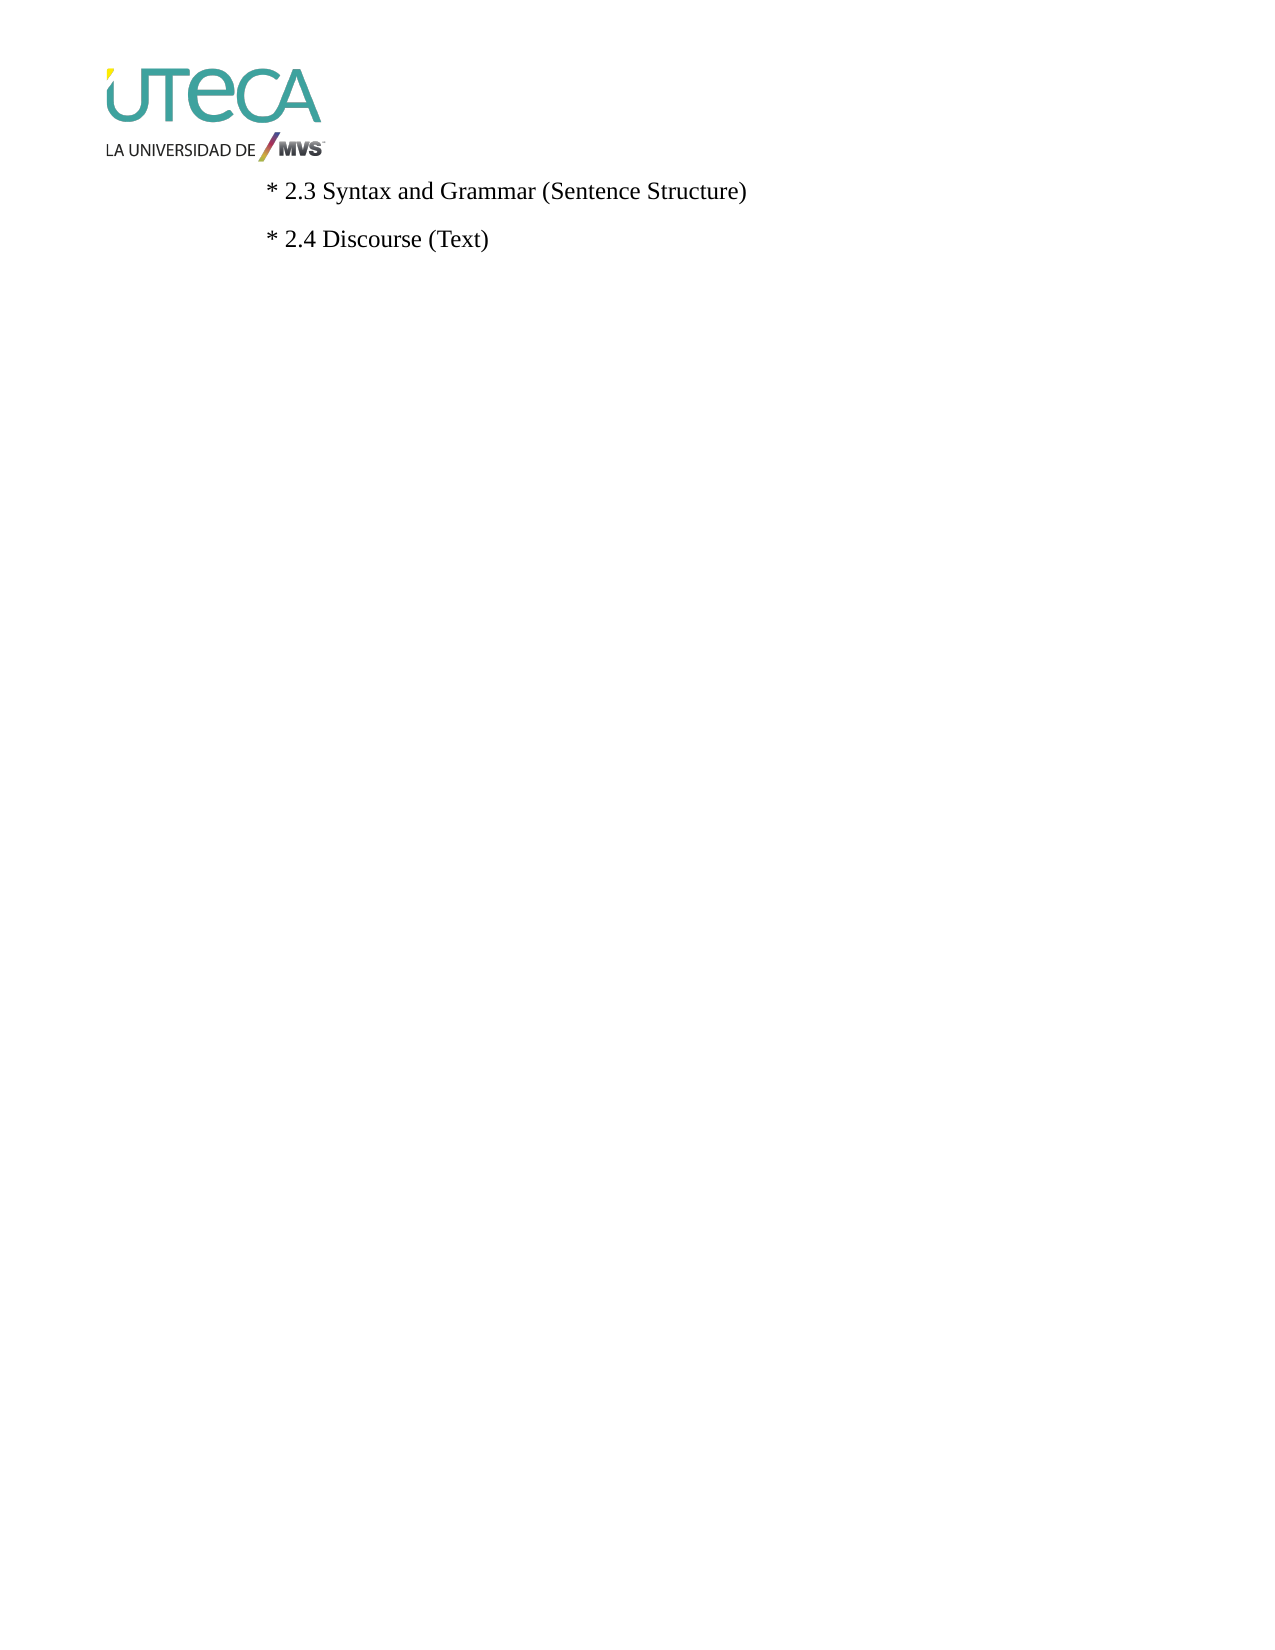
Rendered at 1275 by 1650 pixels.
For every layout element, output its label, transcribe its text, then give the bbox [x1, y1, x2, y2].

text * 2.4 Discourse (Text) [118, 224, 1157, 253]
picture [104, 64, 328, 166]
text * 2.3 Syntax and Grammar (Sentence Structure) [118, 176, 1157, 205]
